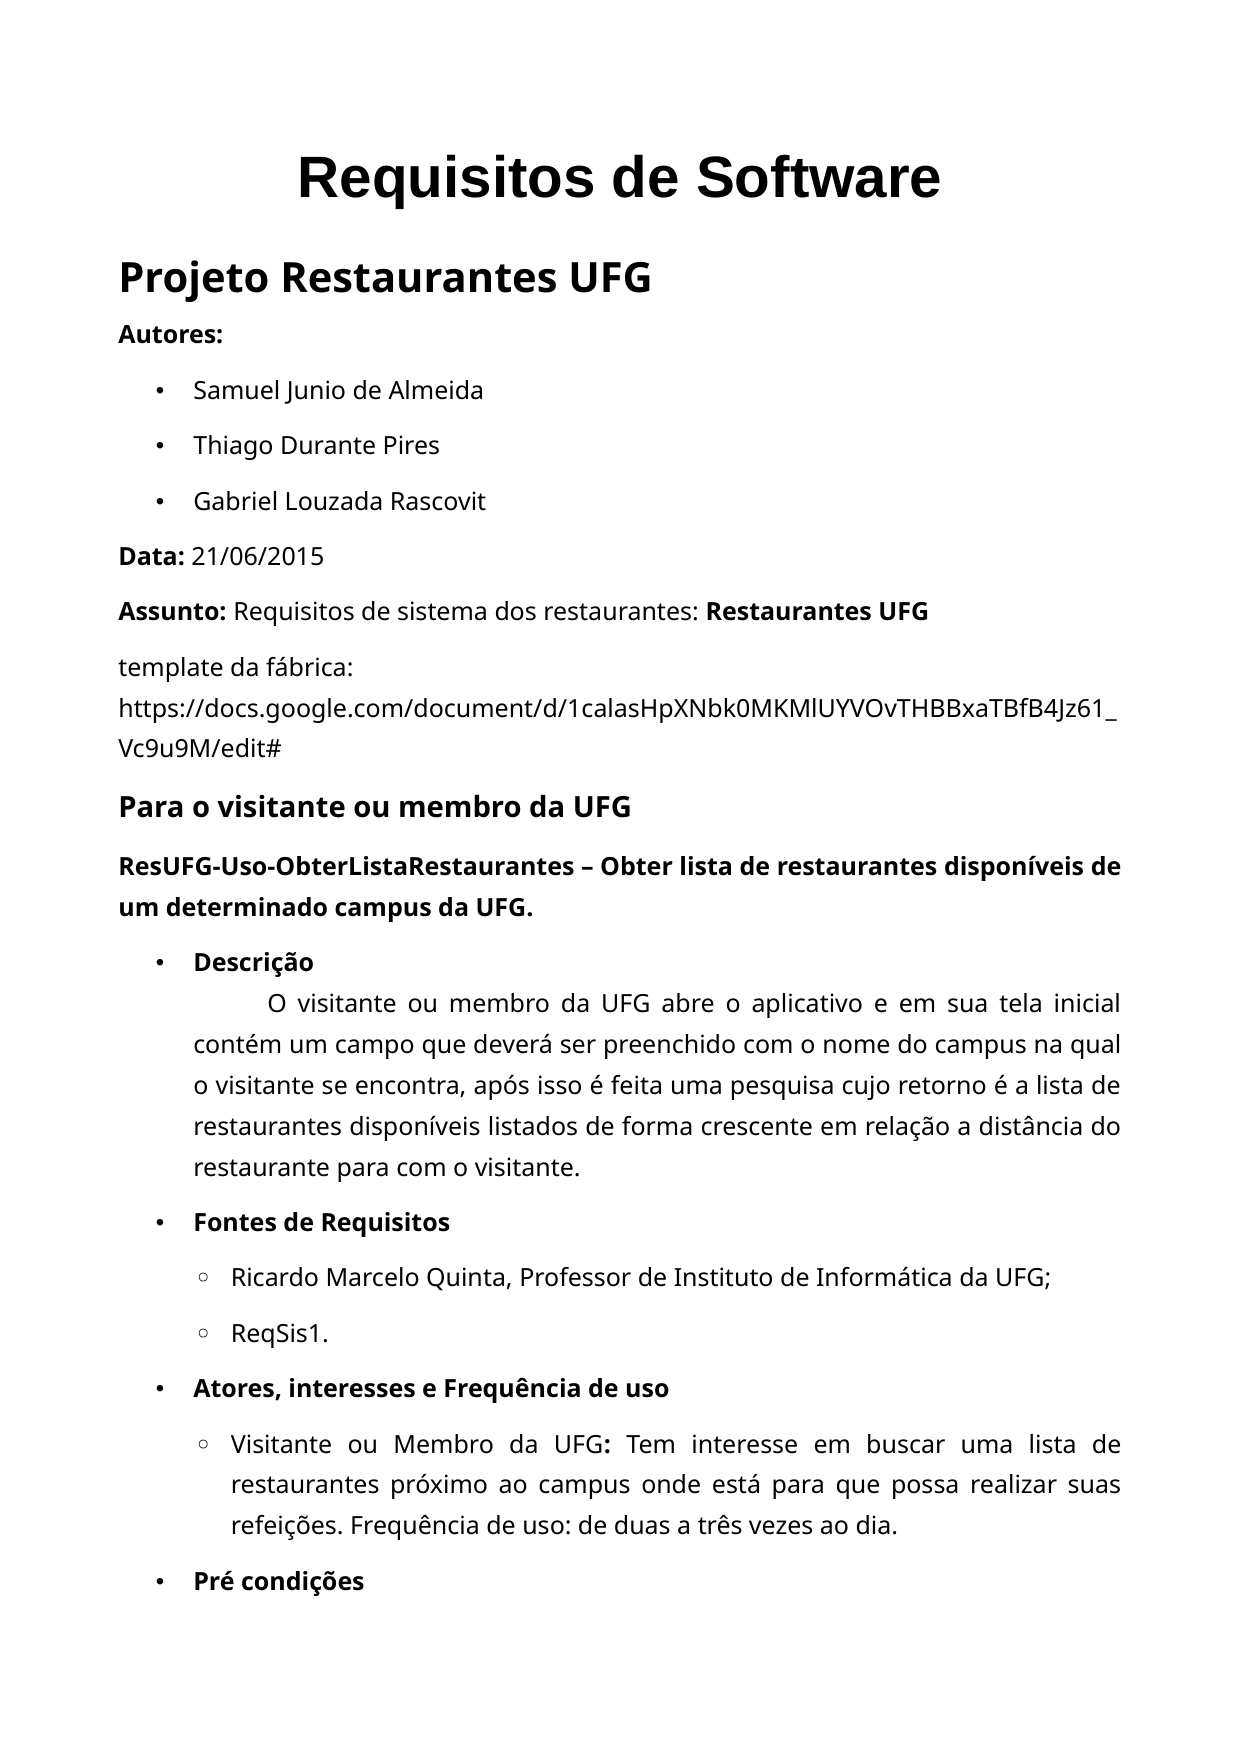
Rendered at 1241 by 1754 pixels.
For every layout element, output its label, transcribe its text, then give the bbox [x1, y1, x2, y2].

list Descrição O visitante ou membro da UFG abre o aplicativo e em sua tela inicial contém um campo que deverá ser preenchido com o nome do campus na qual o visitante se encontra, após isso é feita uma pesquisa cujo retorno é a lista de restaurantes disponíveis listados de forma crescente em relação a distância do restaurante para com o visitante. [156, 945, 1122, 1183]
list Visitante ou Membro da UFG: Tem interesse em buscar uma lista de restaurantes próximo ao campus onde está para que possa realizar suas refeições. Frequência de uso: de duas a três vezes ao dia. [193, 1426, 1122, 1542]
text Assunto: Requisitos de sistema dos restaurantes: Restaurantes UFG [118, 594, 1122, 628]
list Atores, interesses e Frequência de uso [156, 1371, 1122, 1405]
list Gabriel Louzada Rascovit [156, 483, 1122, 517]
list Samuel Junio de Almeida [156, 372, 1122, 406]
list Pré condições [156, 1563, 1122, 1597]
text Para o visitante ou membro da UFG [118, 787, 1122, 826]
title Requisitos de Software [118, 143, 1122, 210]
list Fontes de Requisitos [156, 1204, 1122, 1239]
list ReqSis1. [193, 1315, 1122, 1349]
list Ricardo Marcelo Quinta, Professor de Instituto de Informática da UFG; [193, 1260, 1122, 1294]
text Autores: [118, 317, 1122, 351]
list Thiago Durante Pires [156, 428, 1122, 462]
text ResUFG-Uso-ObterListaRestaurantes – Obter lista de restaurantes disponíveis de um determinado campus da UFG. [118, 849, 1122, 924]
text Data: 21/06/2015 [118, 539, 1122, 573]
title Projeto Restaurantes UFG [118, 248, 1122, 304]
text template da fábrica: https://docs.google.com/document/d/1calasHpXNbk0MKMlUYVOvTHBBxaTBfB4Jz61_Vc9u9M/edit# [118, 649, 1122, 765]
